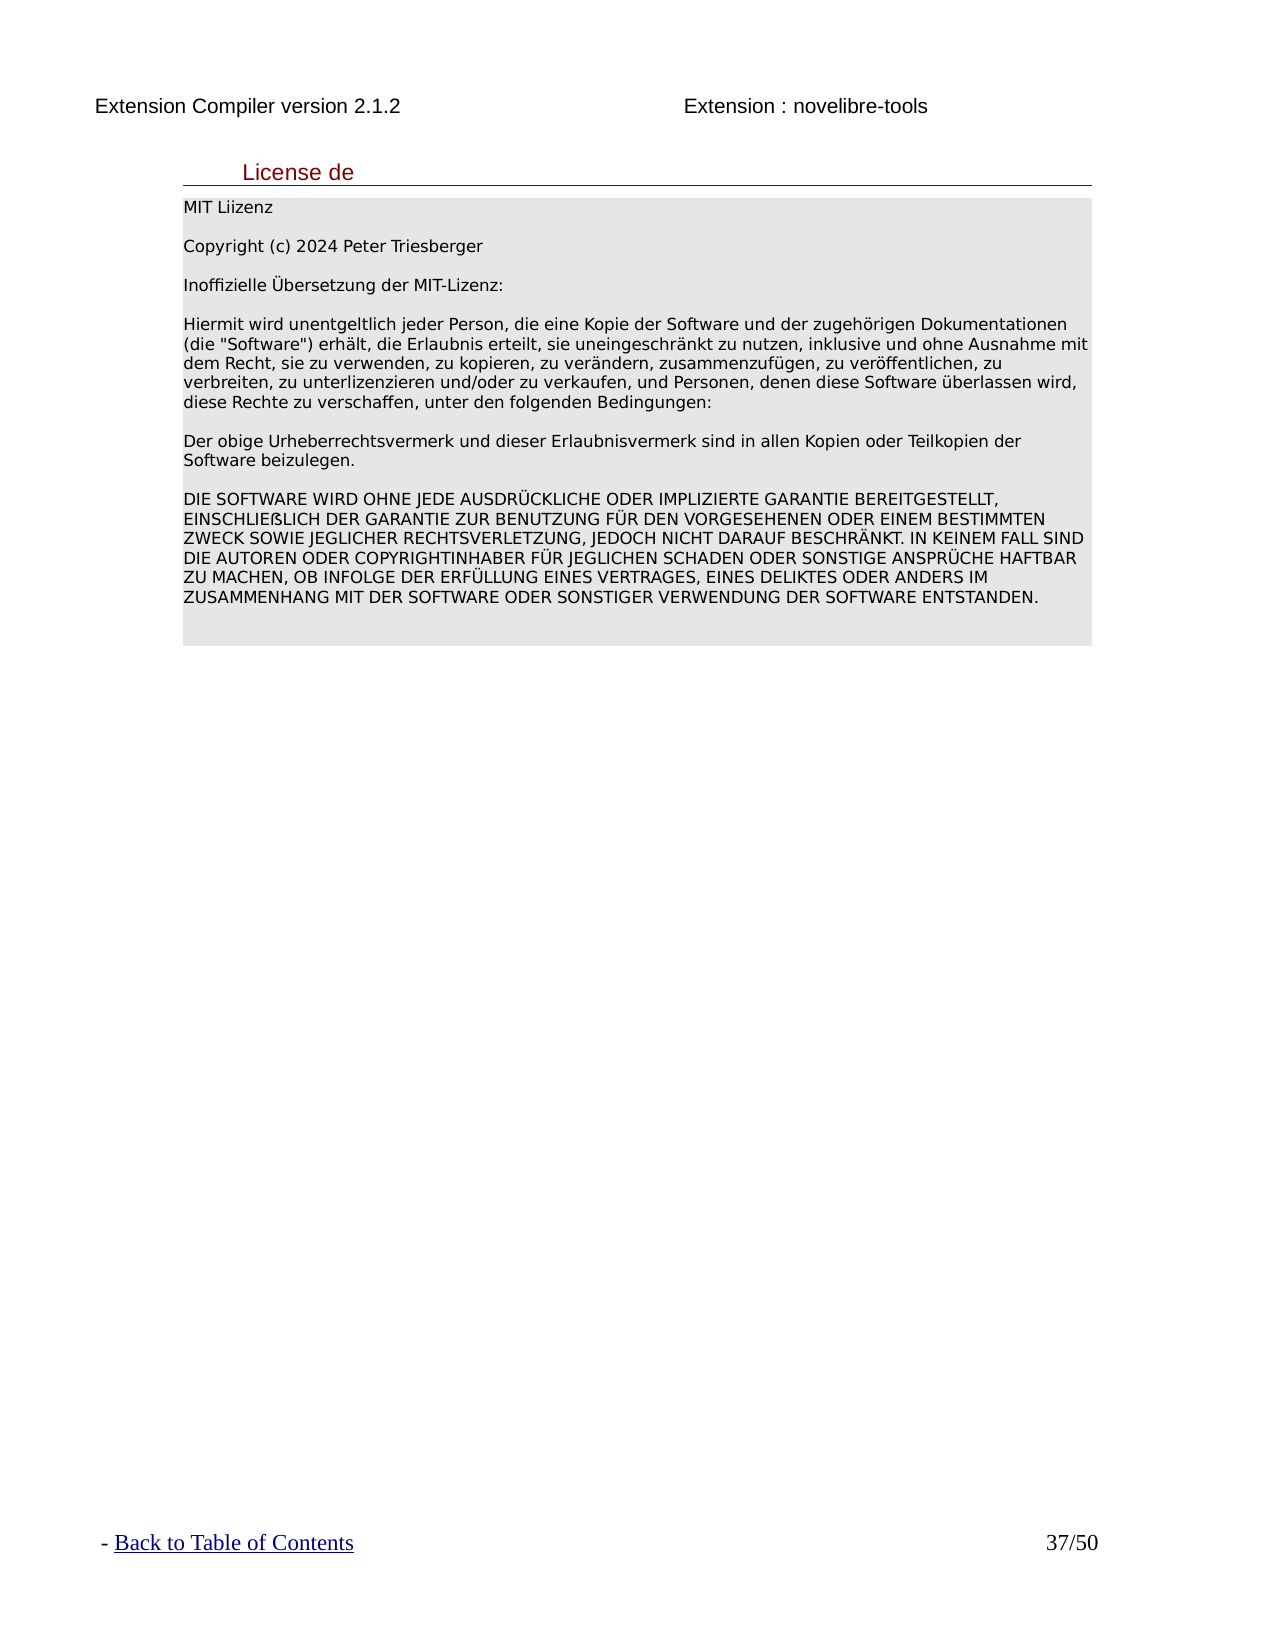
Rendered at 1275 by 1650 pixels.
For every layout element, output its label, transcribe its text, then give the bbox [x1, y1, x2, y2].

text Inoffizielle Übersetzung der MIT-Lizenz: [183, 276, 1092, 296]
text Hiermit wird unentgeltlich jeder Person, die eine Kopie der Software und der zugehörigen Dokumentationen (die "Software") erhält, die Erlaubnis erteilt, sie uneingeschränkt zu nutzen, inklusive und ohne Ausnahme mit dem Recht, sie zu verwenden, zu kopieren, zu verändern, zusammenzufügen, zu veröffentlichen, zu verbreiten, zu unterlizenzieren und/oder zu verkaufen, und Personen, denen diese Software überlassen wird, diese Rechte zu verschaffen, unter den folgenden Bedingungen: [183, 315, 1092, 412]
text Copyright (c) 2024 Peter Triesberger [183, 237, 1092, 257]
text DIE SOFTWARE WIRD OHNE JEDE AUSDRÜCKLICHE ODER IMPLIZIERTE GARANTIE BEREITGESTELLT, EINSCHLIEẞLICH DER GARANTIE ZUR BENUTZUNG FÜR DEN VORGESEHENEN ODER EINEM BESTIMMTEN ZWECK SOWIE JEGLICHER RECHTSVERLETZUNG, JEDOCH NICHT DARAUF BESCHRÄNKT. IN KEINEM FALL SIND DIE AUTOREN ODER COPYRIGHTINHABER FÜR JEGLICHEN SCHADEN ODER SONSTIGE ANSPRÜCHE HAFTBAR ZU MACHEN, OB INFOLGE DER ERFÜLLUNG EINES VERTRAGES, EINES DELIKTES ODER ANDERS IM ZUSAMMENHANG MIT DER SOFTWARE ODER SONSTIGER VERWENDUNG DER SOFTWARE ENTSTANDEN. [183, 490, 1092, 607]
text License de [183, 159, 1092, 185]
text MIT Liizenz [183, 198, 1092, 218]
text Der obige Urheberrechtsvermerk und dieser Erlaubnisvermerk sind in allen Kopien oder Teilkopien der Software beizulegen. [183, 432, 1092, 471]
